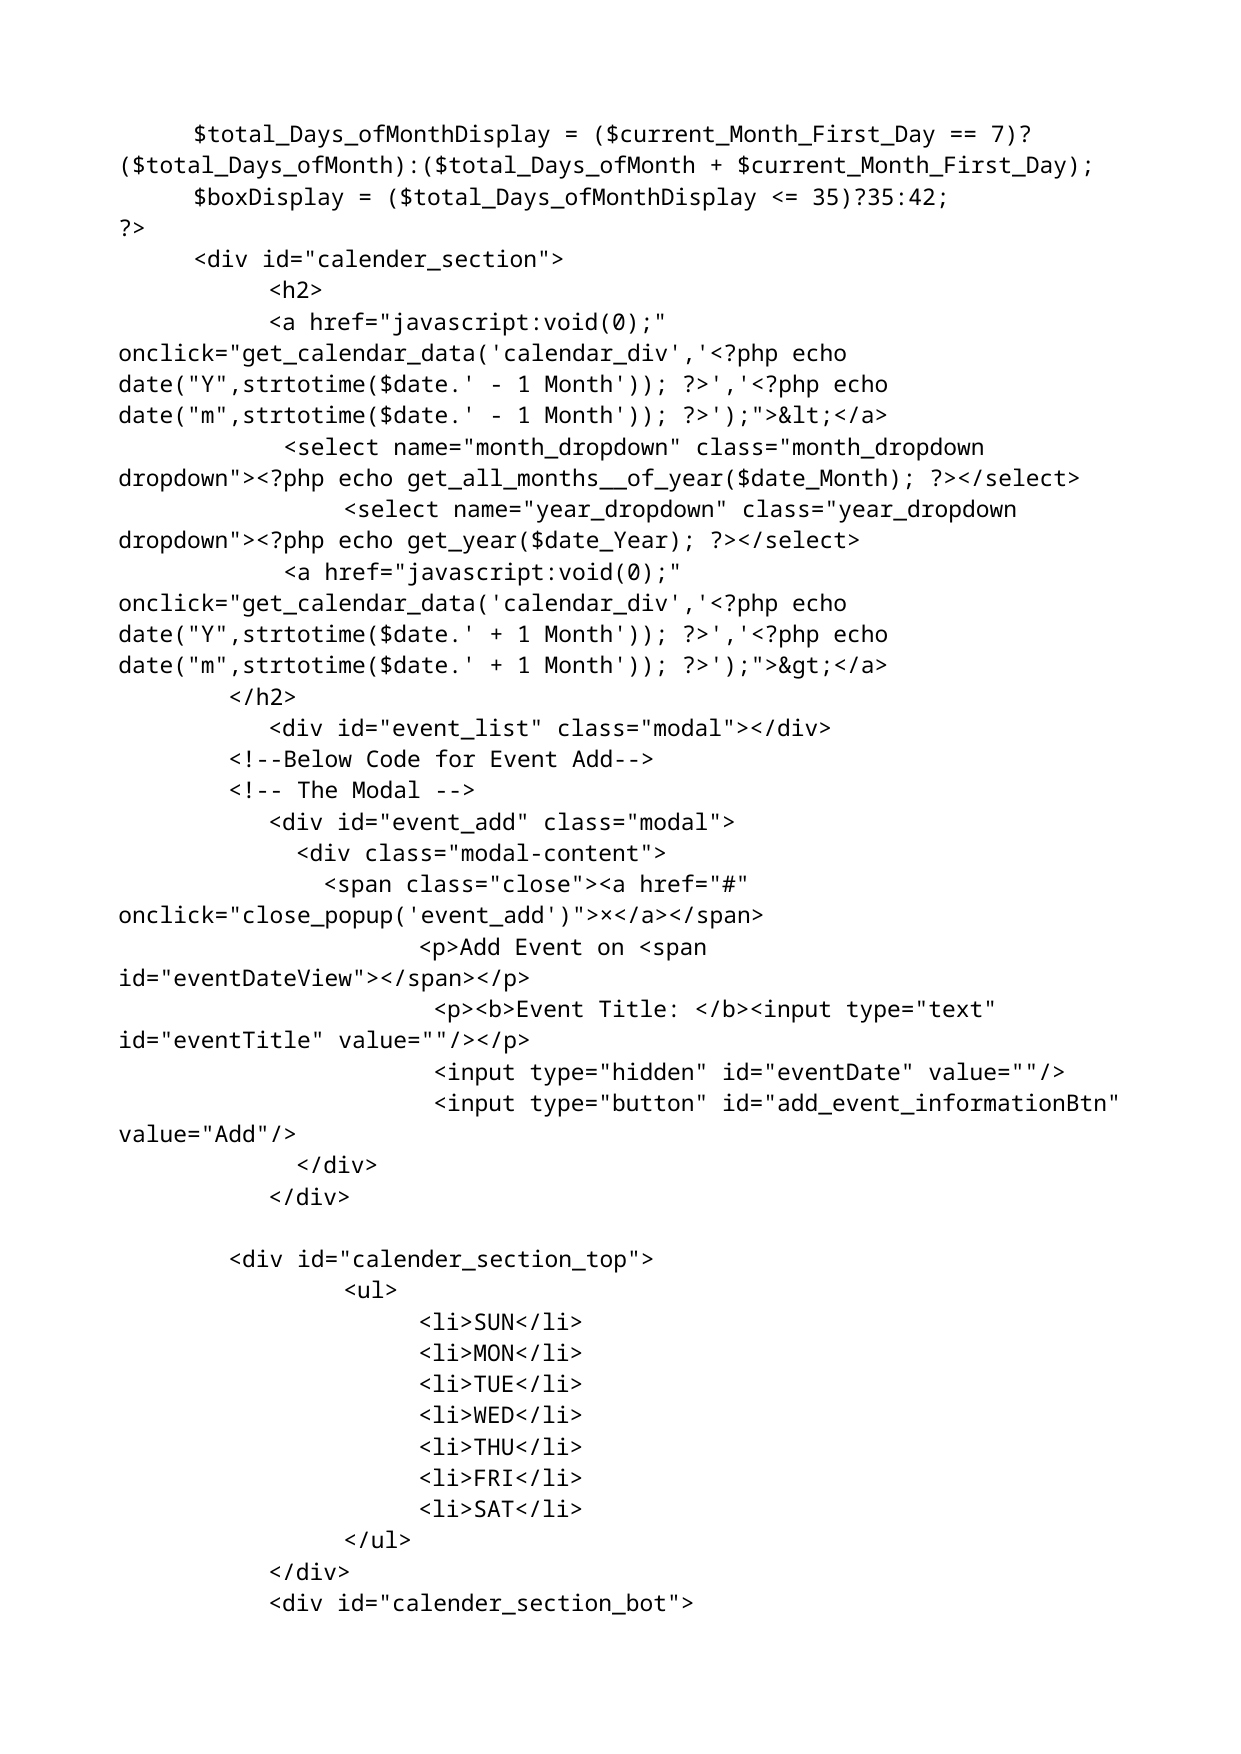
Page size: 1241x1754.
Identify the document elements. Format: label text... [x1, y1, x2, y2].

text <!-- The Modal --> [118, 774, 1122, 806]
text <h2> [118, 274, 1122, 306]
text </div> [118, 1181, 1122, 1212]
text <a href="javascript:void(0);" onclick="get_calendar_data('calendar_div','<?php echo date("Y",strtotime($date.' - 1 Month')); ?>','<?php echo date("m",strtotime($date.' - 1 Month')); ?>');">&lt;</a> [118, 306, 1122, 431]
text <li>WED</li> [118, 1399, 1122, 1431]
text <div id="event_add" class="modal"> [118, 806, 1122, 837]
text <a href="javascript:void(0);" onclick="get_calendar_data('calendar_div','<?php echo date("Y",strtotime($date.' + 1 Month')); ?>','<?php echo date("m",strtotime($date.' + 1 Month')); ?>');">&gt;</a> [118, 556, 1122, 681]
text <li>THU</li> [118, 1431, 1122, 1462]
text <li>TUE</li> [118, 1368, 1122, 1399]
text <div id="calender_section"> [118, 243, 1122, 274]
text <span class="close"><a href="#" onclick="close_popup('event_add')">×</a></span> [118, 868, 1122, 931]
text <select name="year_dropdown" class="year_dropdown dropdown"><?php echo get_year($date_Year); ?></select> [118, 493, 1122, 556]
text <ul> [118, 1274, 1122, 1306]
text $boxDisplay = ($total_Days_ofMonthDisplay <= 35)?35:42; [118, 181, 1122, 212]
text </div> [118, 1149, 1122, 1181]
text <select name="month_dropdown" class="month_dropdown dropdown"><?php echo get_all_months__of_year($date_Month); ?></select> [118, 431, 1122, 493]
text </div> [118, 1556, 1122, 1587]
text <input type="button" id="add_event_informationBtn" value="Add"/> [118, 1087, 1122, 1149]
text </h2> [118, 681, 1122, 712]
text <li>FRI</li> [118, 1462, 1122, 1493]
text <div id="calender_section_bot"> [118, 1587, 1122, 1618]
text ?> [118, 212, 1122, 243]
text <p>Add Event on <span id="eventDateView"></span></p> [118, 931, 1122, 993]
text <div class="modal-content"> [118, 837, 1122, 868]
text <!--Below Code for Event Add--> [118, 743, 1122, 774]
text </ul> [118, 1524, 1122, 1556]
text <input type="hidden" id="eventDate" value=""/> [118, 1056, 1122, 1087]
text $total_Days_ofMonthDisplay = ($current_Month_First_Day == 7)?($total_Days_ofMonth):($total_Days_ofMonth + $current_Month_First_Day); [118, 118, 1122, 181]
text <li>SAT</li> [118, 1493, 1122, 1524]
text <div id="event_list" class="modal"></div> [118, 712, 1122, 743]
text <li>MON</li> [118, 1337, 1122, 1368]
text <p><b>Event Title: </b><input type="text" id="eventTitle" value=""/></p> [118, 993, 1122, 1056]
text <div id="calender_section_top"> [118, 1243, 1122, 1274]
text <li>SUN</li> [118, 1306, 1122, 1337]
